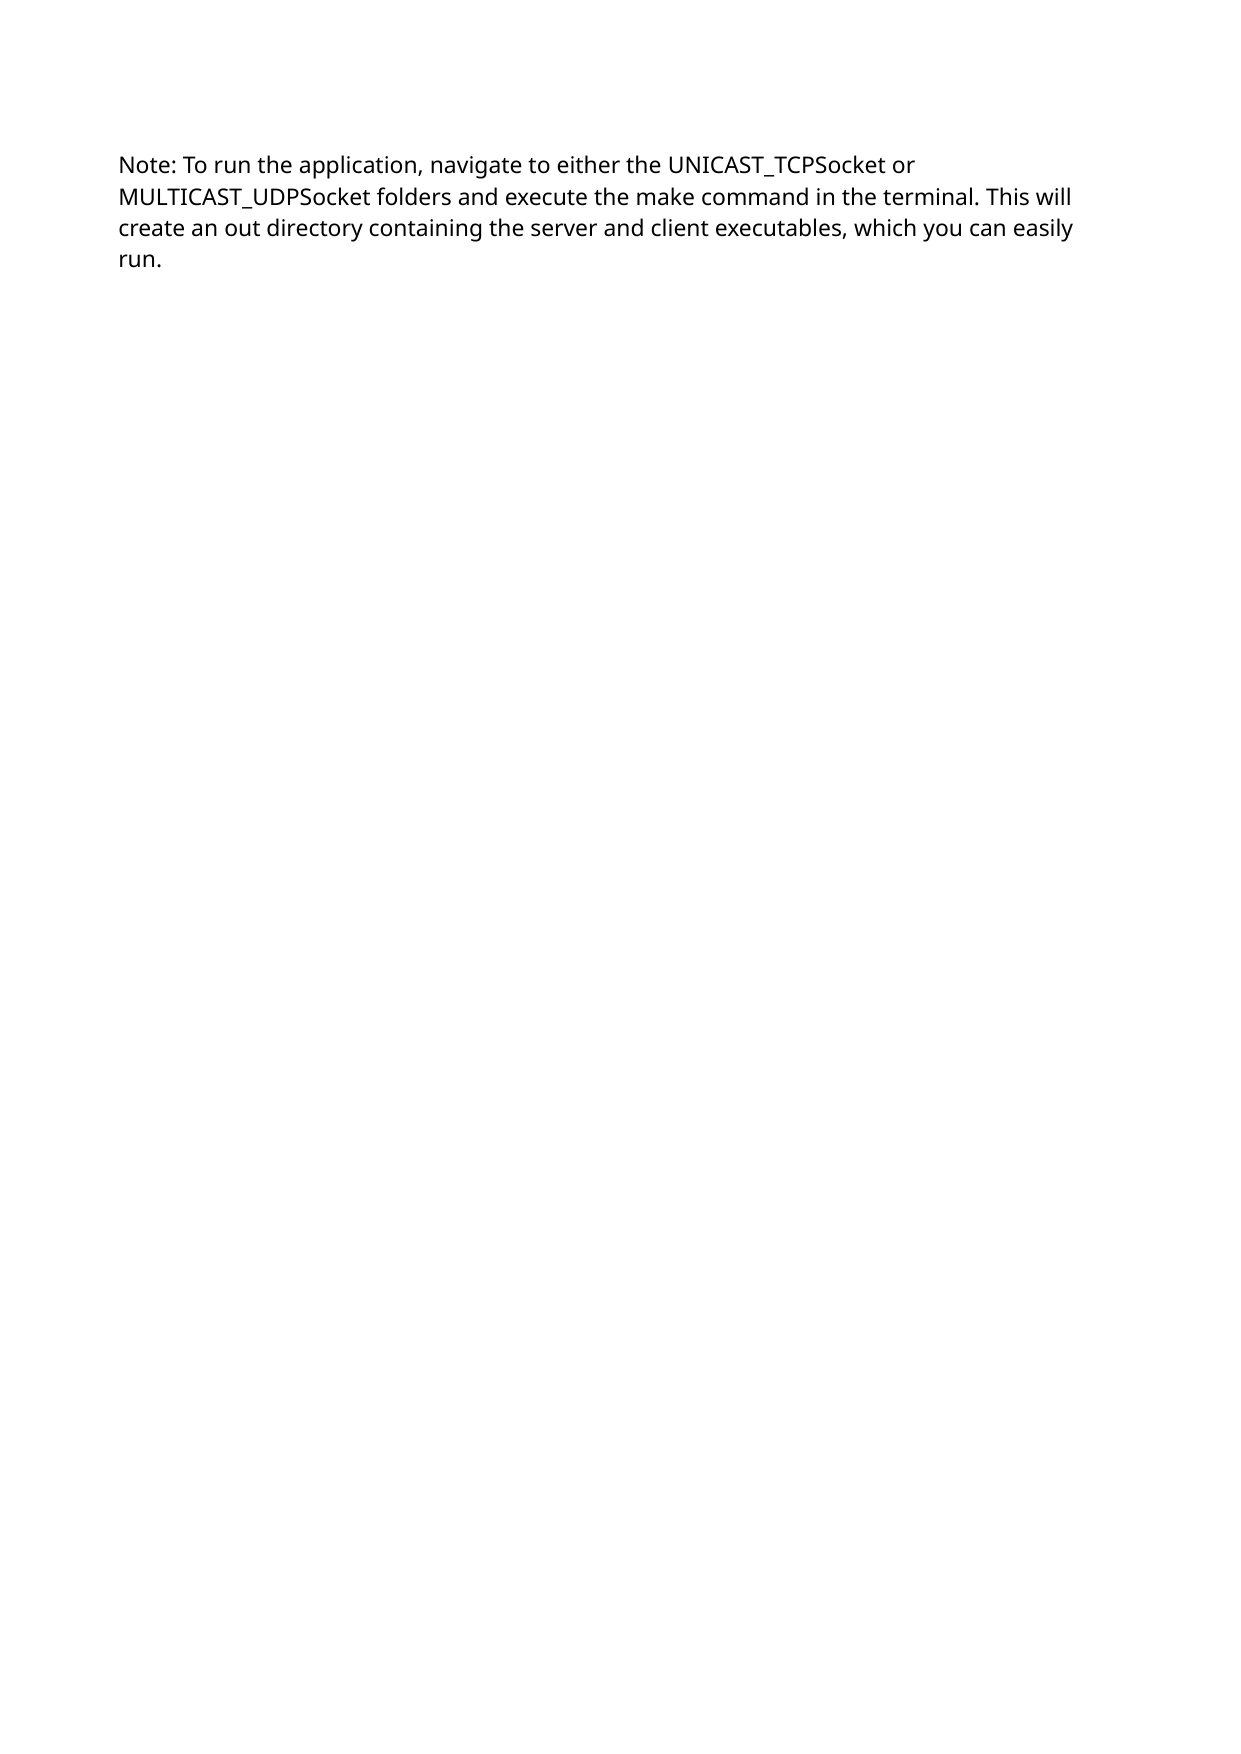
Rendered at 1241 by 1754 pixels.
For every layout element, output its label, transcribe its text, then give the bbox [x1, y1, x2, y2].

text Note: To run the application, navigate to either the UNICAST_TCPSocket or MULTICAST_UDPSocket folders and execute the make command in the terminal. This will create an out directory containing the server and client executables, which you can easily run. [118, 118, 1122, 274]
